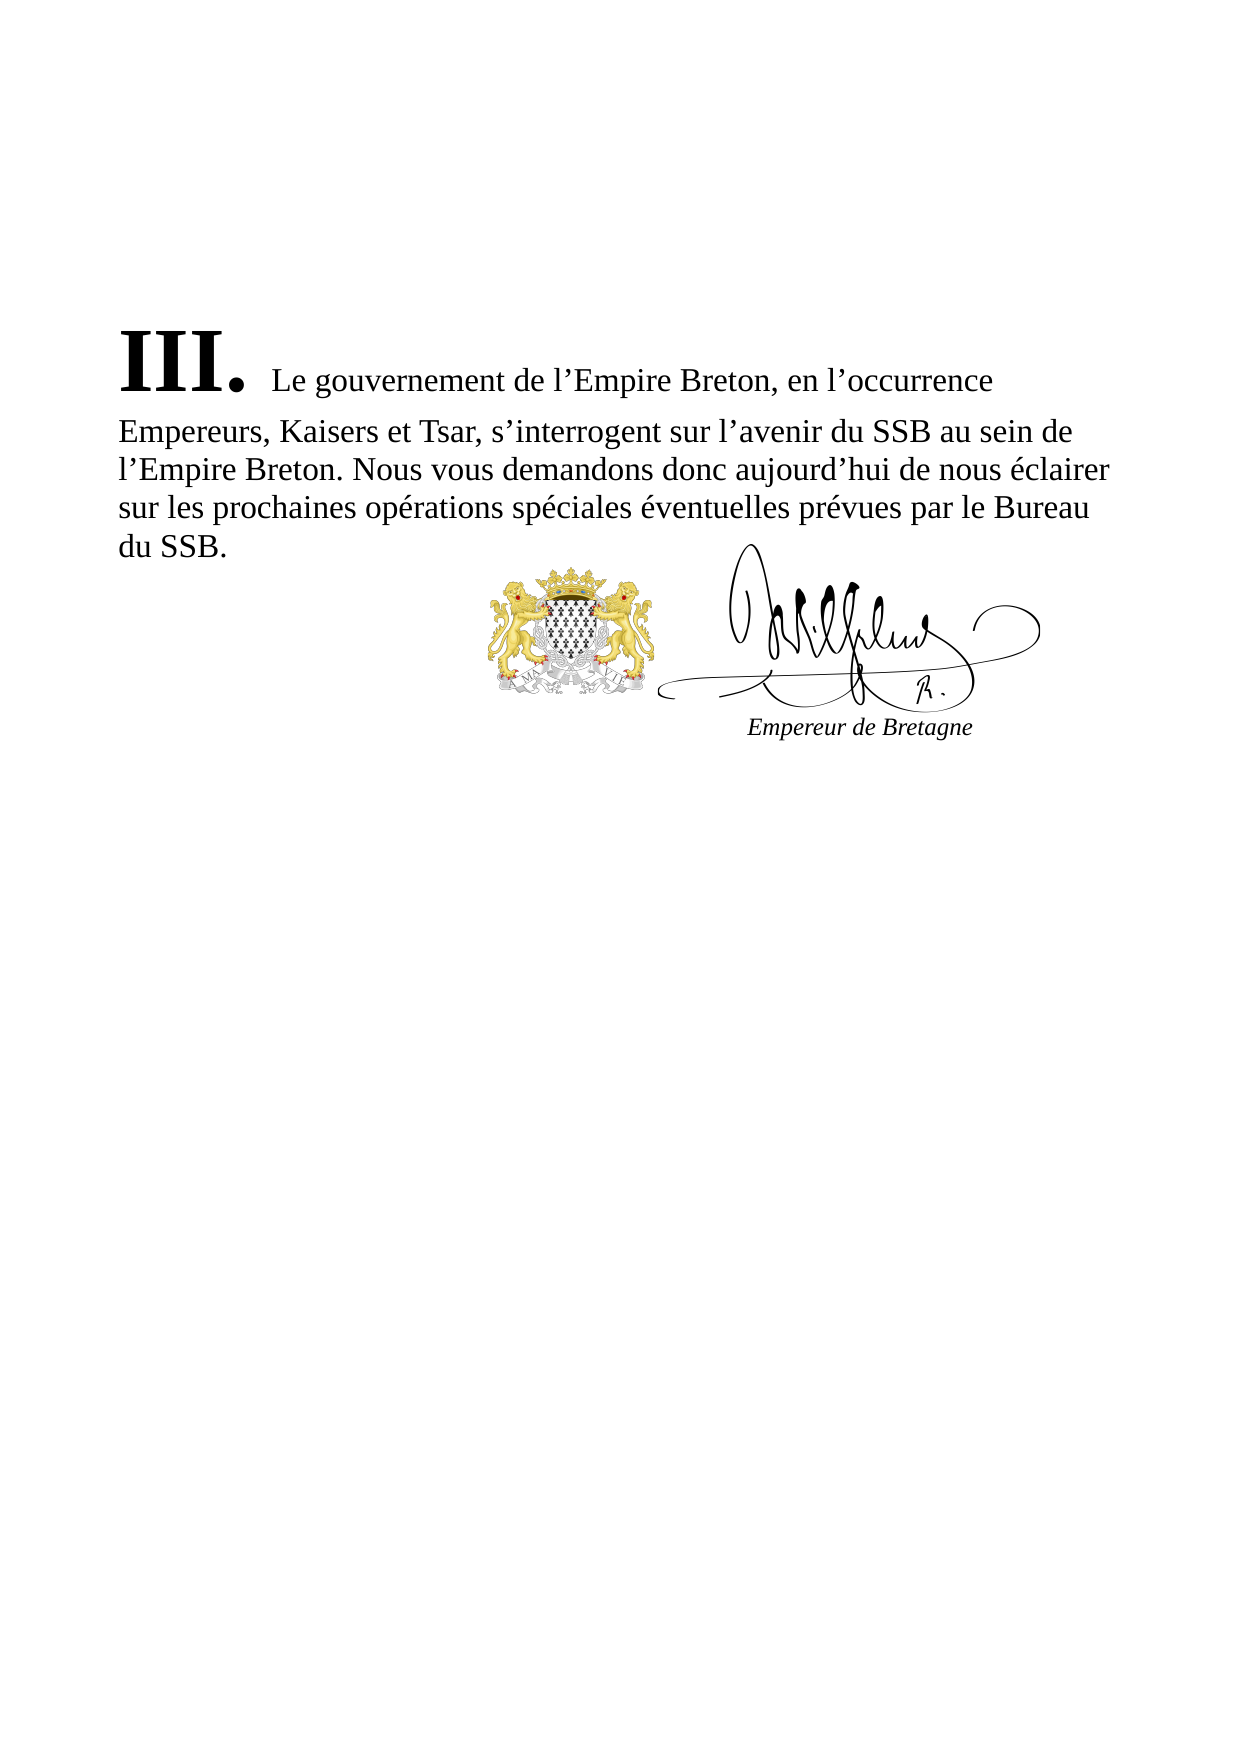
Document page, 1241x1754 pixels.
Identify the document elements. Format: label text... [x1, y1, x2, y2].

picture [487, 567, 655, 694]
text III. Le gouvernement de l’Empire Breton, en l’occurrence Empereurs, Kaisers et Tsar, s’interrogent sur l’avenir du SSB au sein de l’Empire Breton. Nous vous demandons donc aujourd’hui de nous éclairer sur les prochaines opérations spéciales éventuelles prévues par le Bureau du SSB. [118, 305, 1122, 564]
picture [657, 544, 1041, 713]
